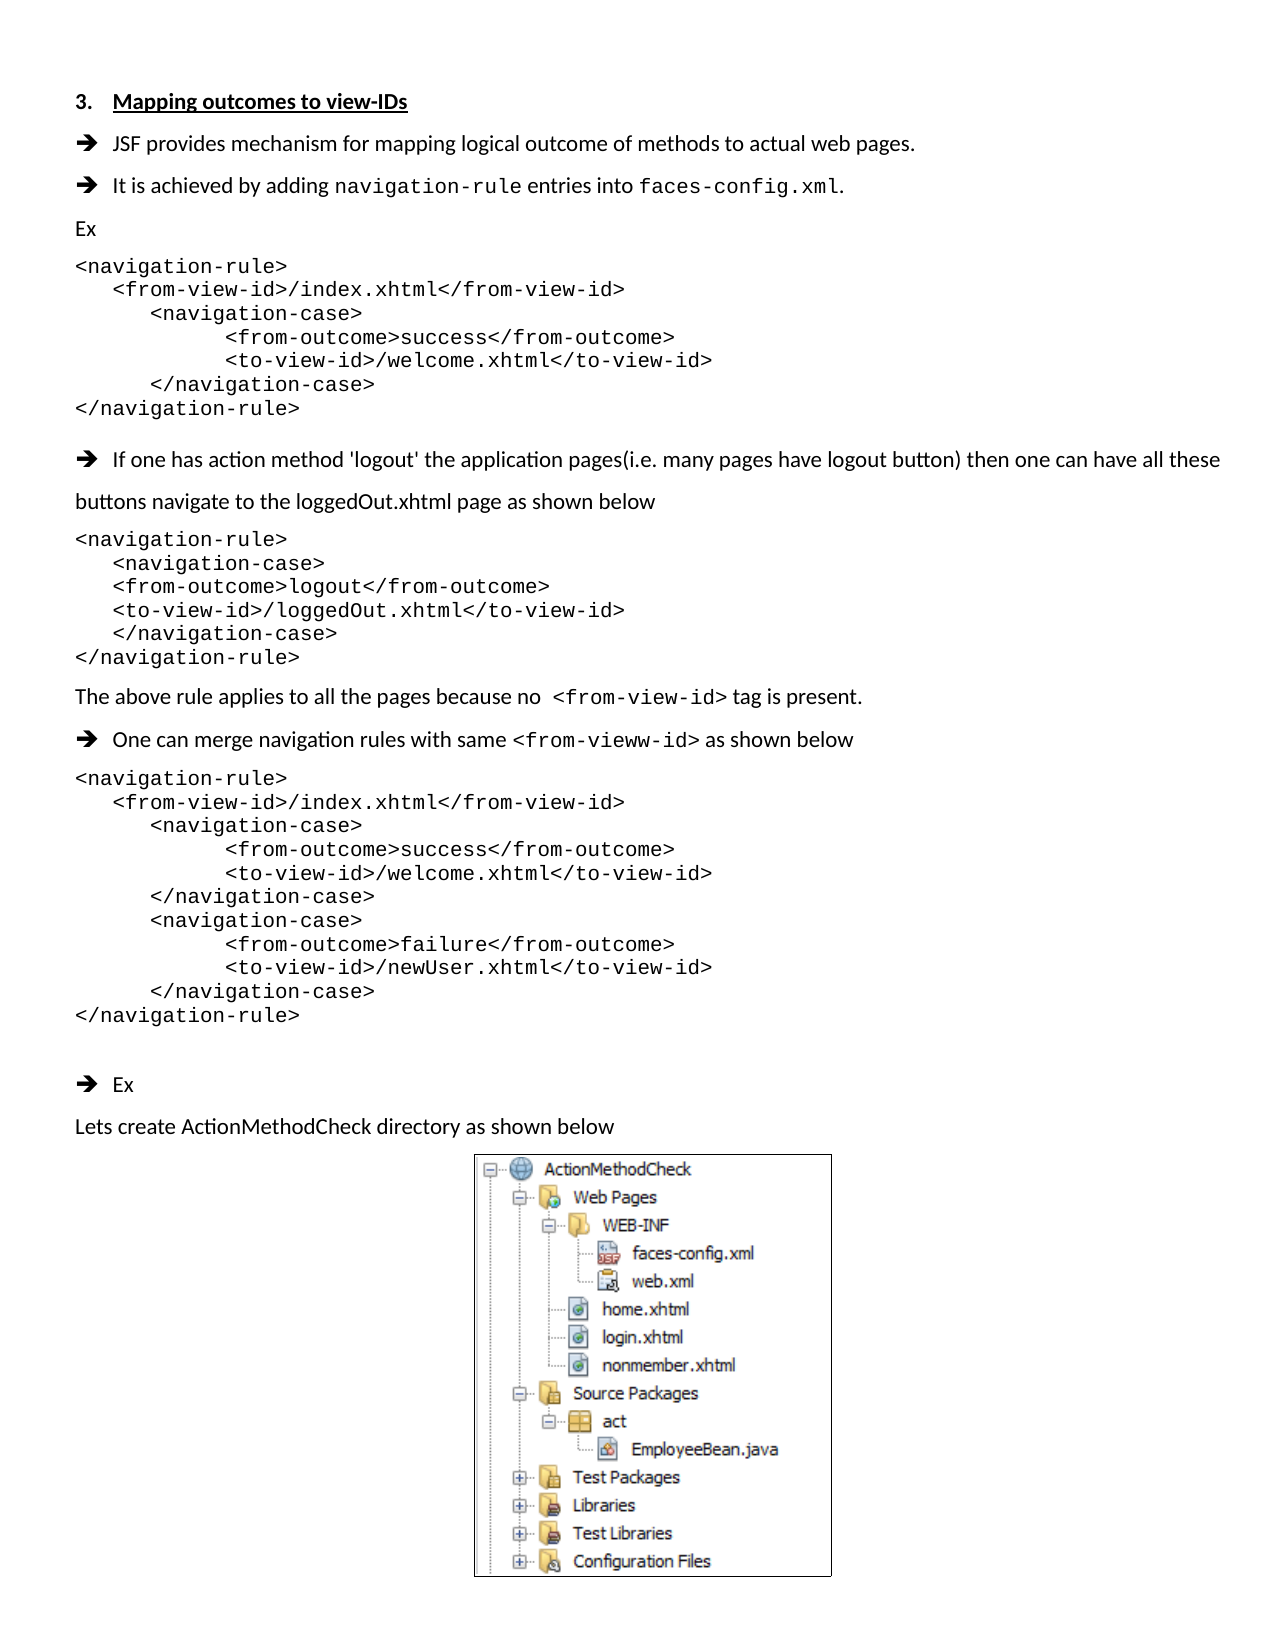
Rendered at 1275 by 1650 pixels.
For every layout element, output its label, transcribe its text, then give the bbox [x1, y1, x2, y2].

list JSF provides mechanism for mapping logical outcome of methods to actual web pages. [75, 129, 1230, 157]
text <to-view-id>/welcome.xhtml</to-view-id> [75, 350, 1230, 374]
text 3. Mapping outcomes to view-IDs [75, 87, 1230, 115]
list One can merge navigation rules with same <from-vieww-id> as shown below [75, 725, 1230, 754]
text <navigation-case> [75, 815, 1230, 839]
text <navigation-rule> [75, 256, 1230, 279]
text <navigation-rule> [75, 768, 1230, 792]
text <from-outcome>logout</from-outcome> [75, 576, 1230, 600]
text <to-view-id>/welcome.xhtml</to-view-id> [75, 863, 1230, 886]
list Lets create ActionMethodCheck directory as shown below [75, 1112, 1230, 1140]
list <navigation-rule> [75, 529, 1230, 552]
text </navigation-case> [75, 981, 1230, 1004]
text <from-outcome>success</from-outcome> [75, 327, 1230, 350]
list Ex [75, 1070, 1230, 1098]
text <from-outcome>success</from-outcome> [75, 839, 1230, 863]
text </navigation-case> [75, 886, 1230, 910]
text </navigation-case> [75, 623, 1230, 647]
text The above rule applies to all the pages because no <from-view-id> tag is present. [75, 682, 1230, 711]
text </navigation-rule> [75, 1004, 1230, 1028]
text <to-view-id>/loggedOut.xhtml</to-view-id> [75, 600, 1230, 623]
text </navigation-rule> [75, 398, 1230, 421]
text <navigation-case> [75, 552, 1230, 576]
text <from-view-id>/index.xhtml</from-view-id> [75, 792, 1230, 815]
text </navigation-rule> [75, 647, 1230, 671]
text <navigation-case> [75, 910, 1230, 934]
text <navigation-case> [75, 303, 1230, 327]
text Ex [75, 214, 1230, 242]
list It is achieved by adding navigation-rule entries into faces-config.xml. [75, 171, 1230, 199]
text <from-outcome>failure</from-outcome> [75, 934, 1230, 957]
text </navigation-case> [75, 374, 1230, 398]
text <from-view-id>/index.xhtml</from-view-id> [75, 279, 1230, 303]
list If one has action method 'logout' the application pages(i.e. many pages have logout button) then one can have all these buttons navigate to the loggedOut.xhtml page as shown below [75, 445, 1230, 515]
text <to-view-id>/newUser.xhtml</to-view-id> [75, 957, 1230, 981]
